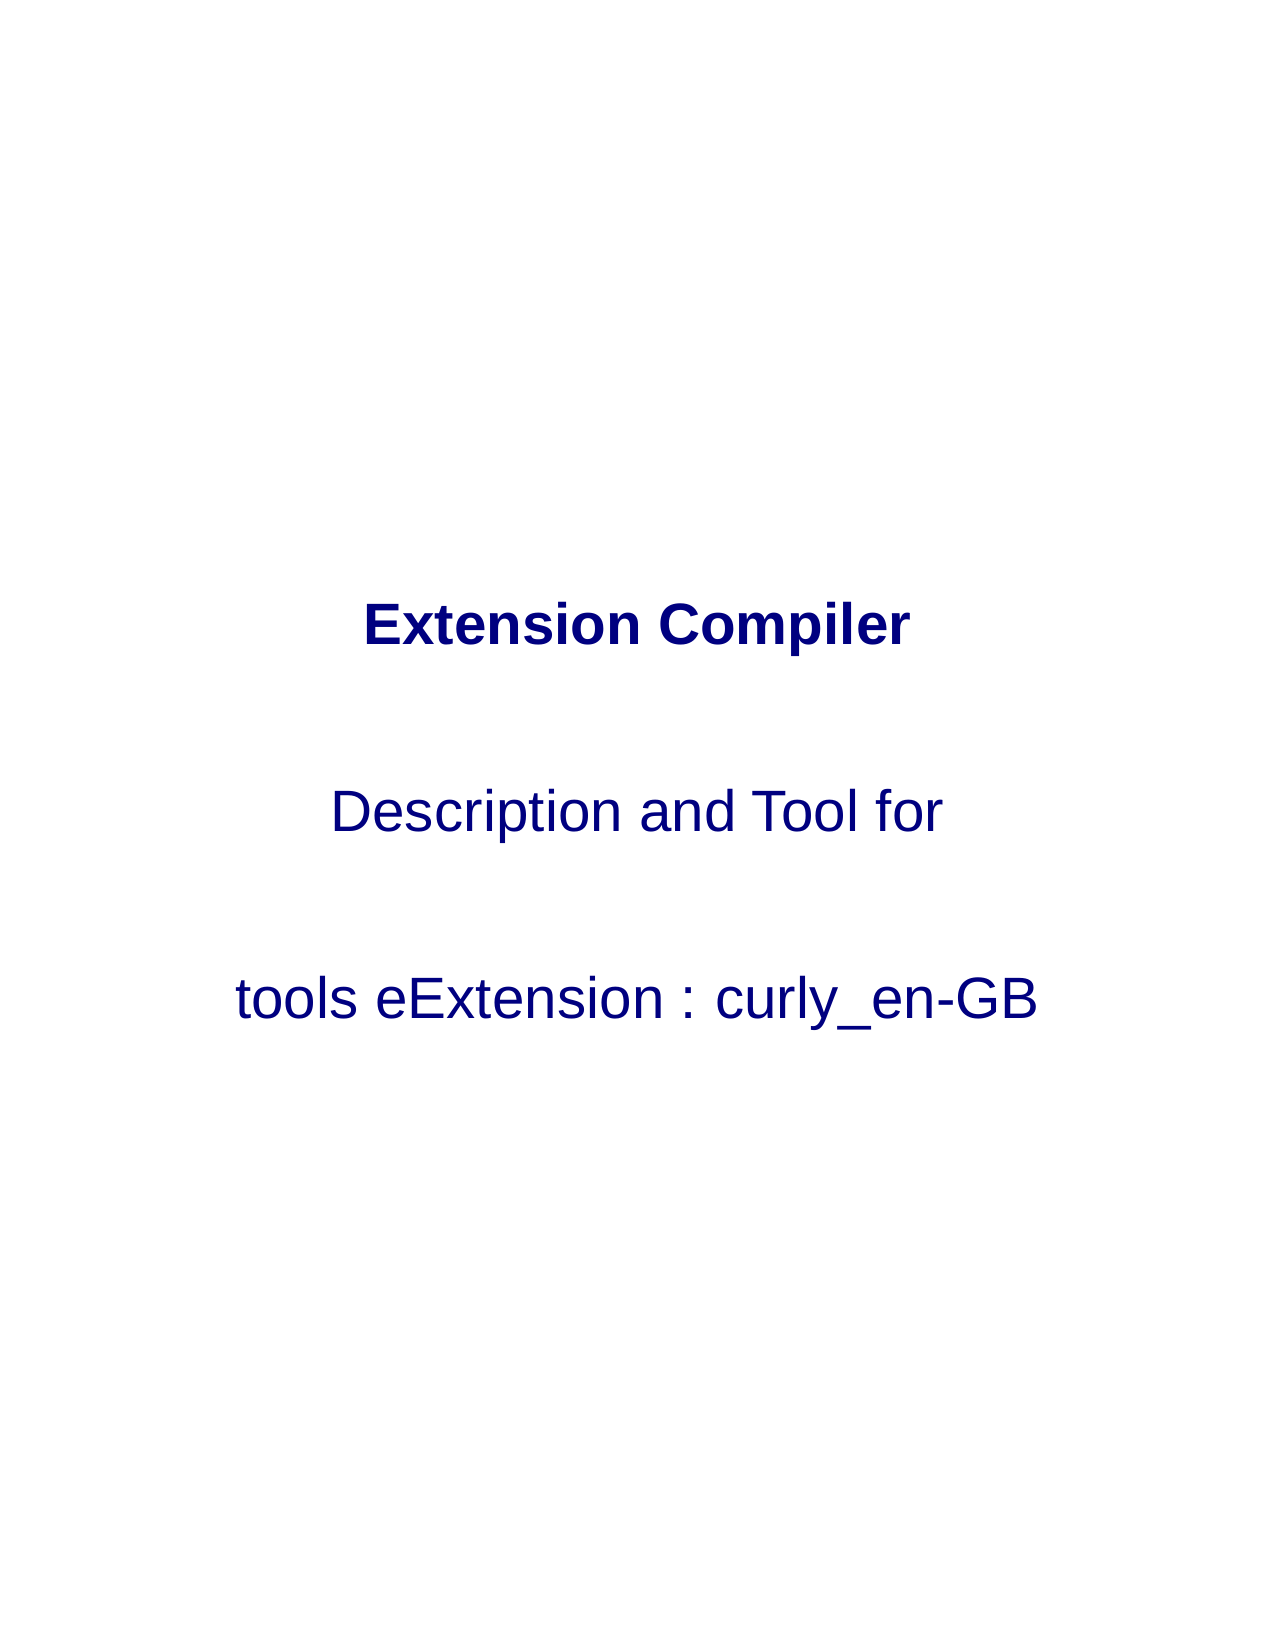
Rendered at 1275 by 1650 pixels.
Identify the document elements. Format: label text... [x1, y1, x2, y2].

text Description and Tool for [153, 778, 1121, 844]
text Extension Compiler [153, 592, 1121, 657]
text tools eExtension : curly_en-GB [153, 965, 1121, 1031]
